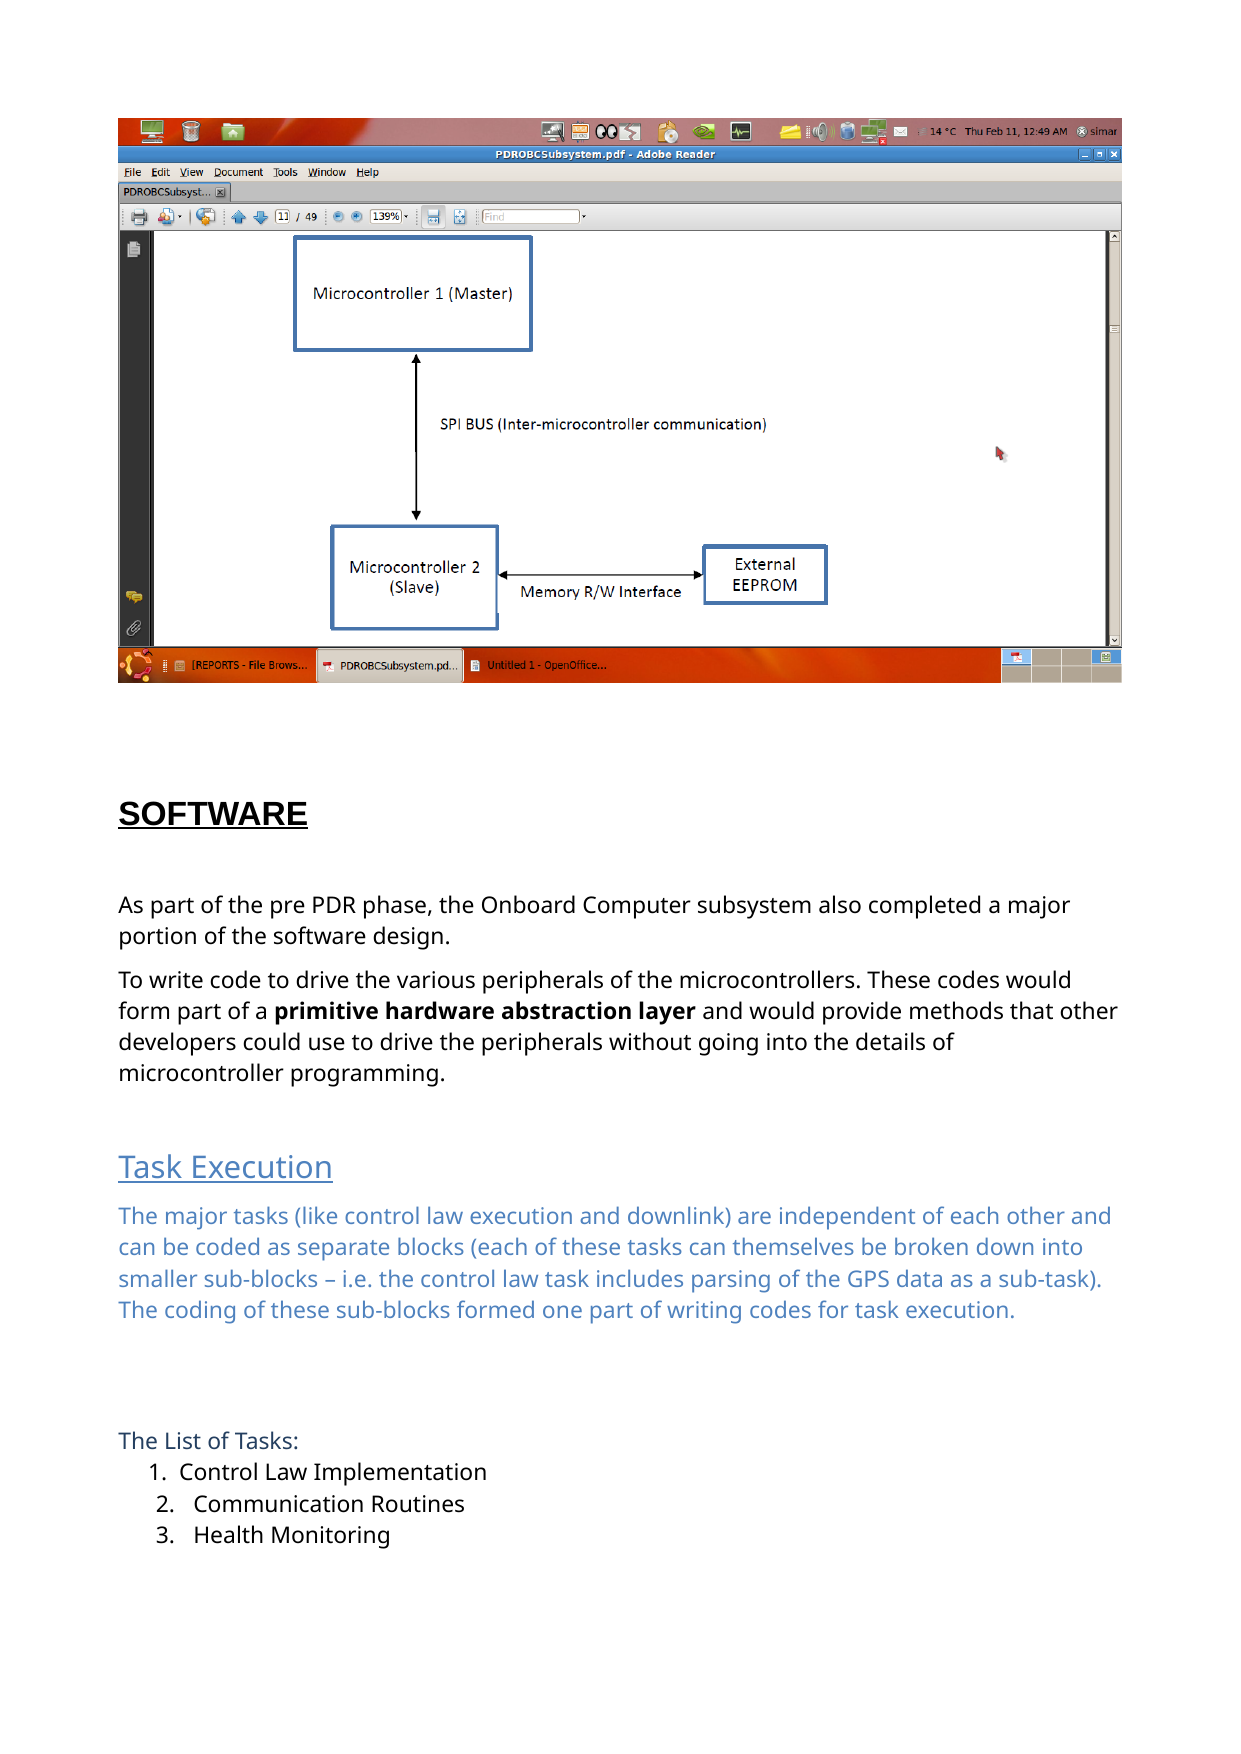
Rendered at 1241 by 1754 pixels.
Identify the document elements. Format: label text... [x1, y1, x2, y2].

list Health Monitoring [156, 1519, 1122, 1550]
text As part of the pre PDR phase, the Onboard Computer subsystem also completed a major portion of the software design. [118, 889, 1122, 951]
text To write code to drive the various peripherals of the microcontrollers. These codes would form part of a primitive hardware abstraction layer and would provide methods that other developers could use to drive the peripherals without going into the details of microcontroller programming. [118, 964, 1122, 1089]
picture [118, 118, 1122, 683]
text The List of Tasks: [118, 1425, 1122, 1456]
text 1. Control Law Implementation [118, 1456, 1122, 1487]
list Communication Routines [156, 1487, 1122, 1519]
text Task Execution [118, 1145, 1122, 1187]
subtitle SOFTWARE [118, 794, 1122, 832]
text The major tasks (like control law execution and downlink) are independent of each other and can be coded as separate blocks (each of these tasks can themselves be broken down into smaller sub-blocks – i.e. the control law task includes parsing of the GPS data as a sub-task). The coding of these sub-blocks formed one part of writing codes for task execution. [118, 1200, 1122, 1325]
